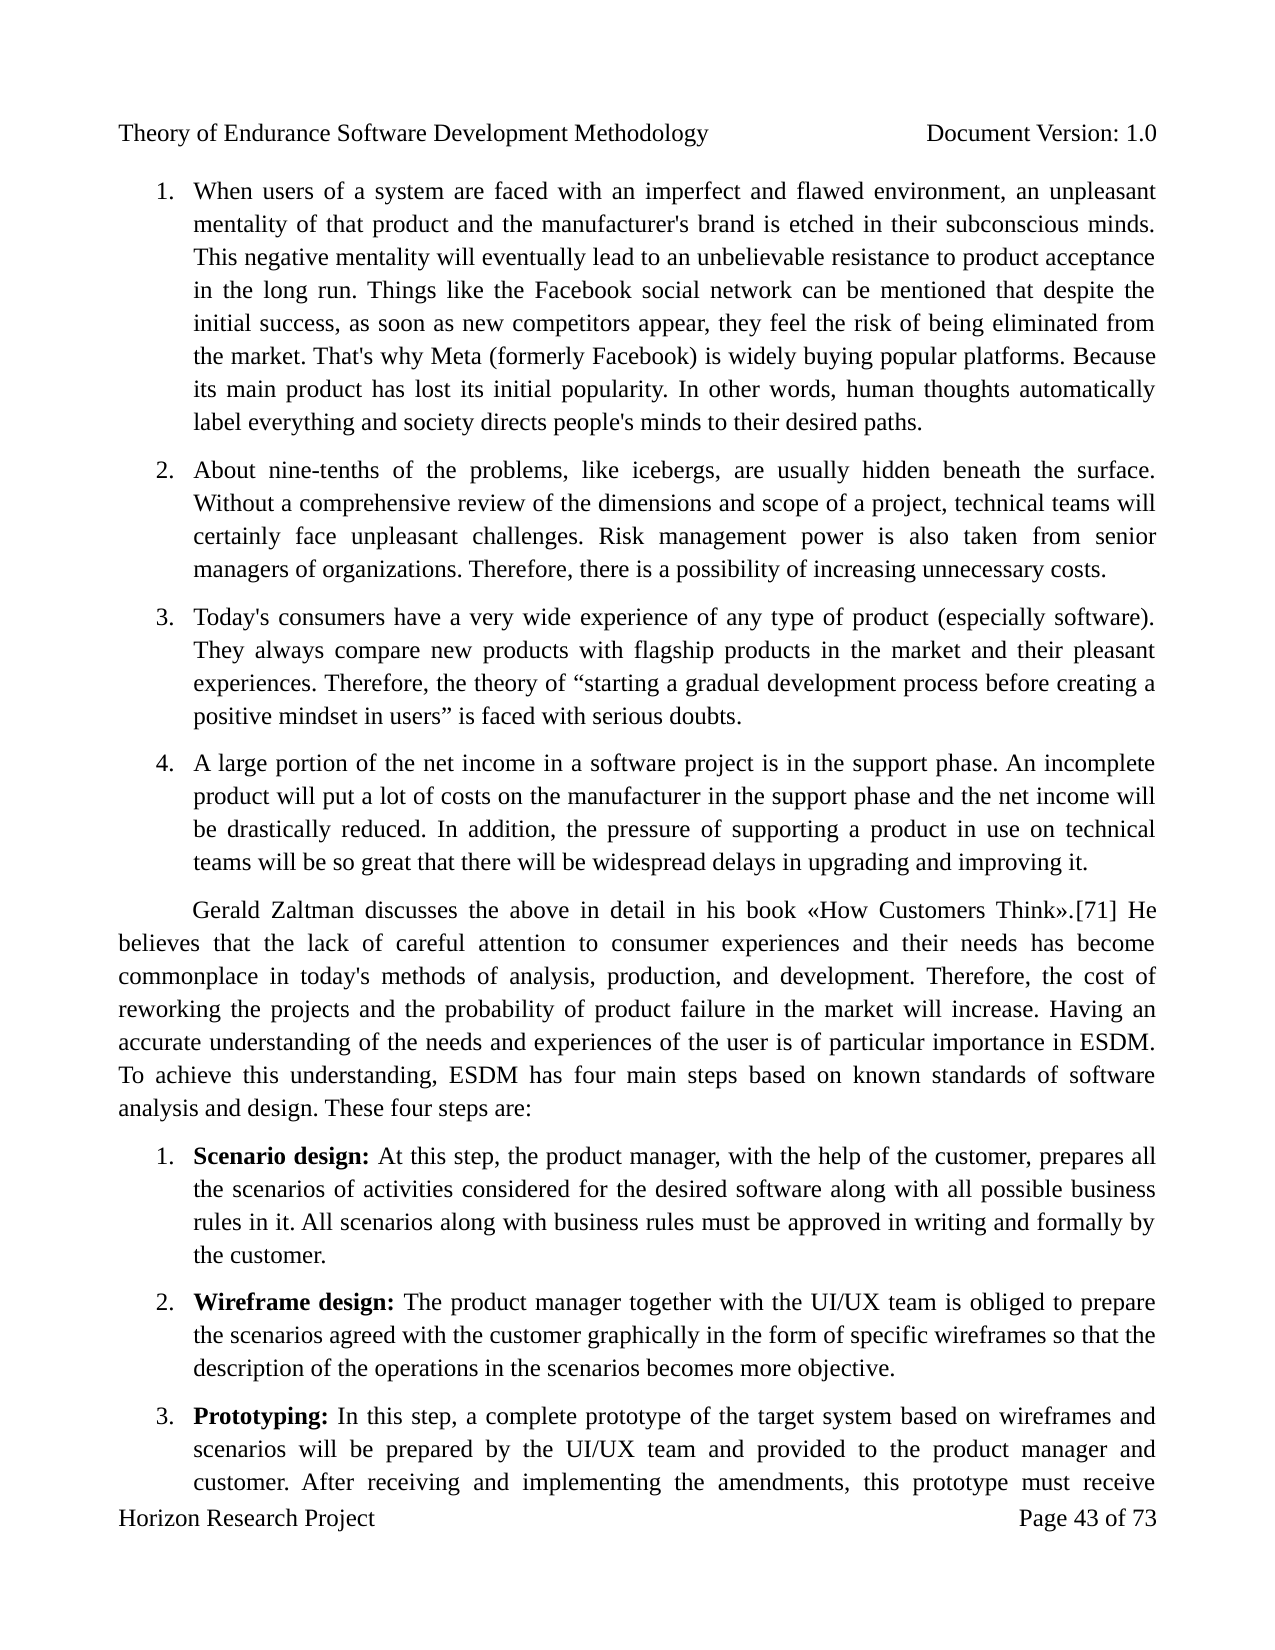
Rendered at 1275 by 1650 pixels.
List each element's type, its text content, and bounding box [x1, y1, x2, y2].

list A large portion of the net income in a software project is in the support phase. An incomplete product will put a lot of costs on the manufacturer in the support phase and the net income will be drastically reduced. In addition, the pressure of supporting a product in use on technical teams will be so great that there will be widespread delays in upgrading and improving it. [156, 748, 1157, 876]
list Today's consumers have a very wide experience of any type of product (especially software). They always compare new products with flagship products in the market and their pleasant experiences. Therefore, the theory of “starting a gradual development process before creating a positive mindset in users” is faced with serious doubts. [156, 602, 1157, 729]
list Wireframe design: The product manager together with the UI/UX team is obliged to prepare the scenarios agreed with the customer graphically in the form of specific wireframes so that the description of the operations in the scenarios becomes more objective. [156, 1287, 1157, 1382]
list Prototyping: In this step, a complete prototype of the target system based on wireframes and scenarios will be prepared by the UI/UX team and provided to the product manager and customer. After receiving and implementing the amendments, this prototype must receive [156, 1401, 1157, 1496]
list About nine-tenths of the problems, like icebergs, are usually hidden beneath the surface. Without a comprehensive review of the dimensions and scope of a project, technical teams will certainly face unpleasant challenges. Risk management power is also taken from senior managers of organizations. Therefore, there is a possibility of increasing unnecessary costs. [156, 455, 1157, 583]
list When users of a system are faced with an imperfect and flawed environment, an unpleasant mentality of that product and the manufacturer's brand is etched in their subconscious minds. This negative mentality will eventually lead to an unbelievable resistance to product acceptance in the long run. Things like the Facebook social network can be mentioned that despite the initial success, as soon as new competitors appear, they feel the risk of being eliminated from the market. That's why Meta (formerly Facebook) is widely buying popular platforms. Because its main product has lost its initial popularity. In other words, human thoughts automatically label everything and society directs people's minds to their desired paths. [156, 176, 1157, 436]
text Gerald Zaltman discusses the above in detail in his book «How Customers Think».[71] He believes that the lack of careful attention to consumer experiences and their needs has become commonplace in today's methods of analysis, production, and development. Therefore, the cost of reworking the projects and the probability of product failure in the market will increase. Having an accurate understanding of the needs and experiences of the user is of particular importance in ESDM. To achieve this understanding, ESDM has four main steps based on known standards of software analysis and design. These four steps are: [118, 895, 1157, 1122]
list Scenario design: At this step, the product manager, with the help of the customer, prepares all the scenarios of activities considered for the desired software along with all possible business rules in it. All scenarios along with business rules must be approved in writing and formally by the customer. [156, 1141, 1157, 1269]
